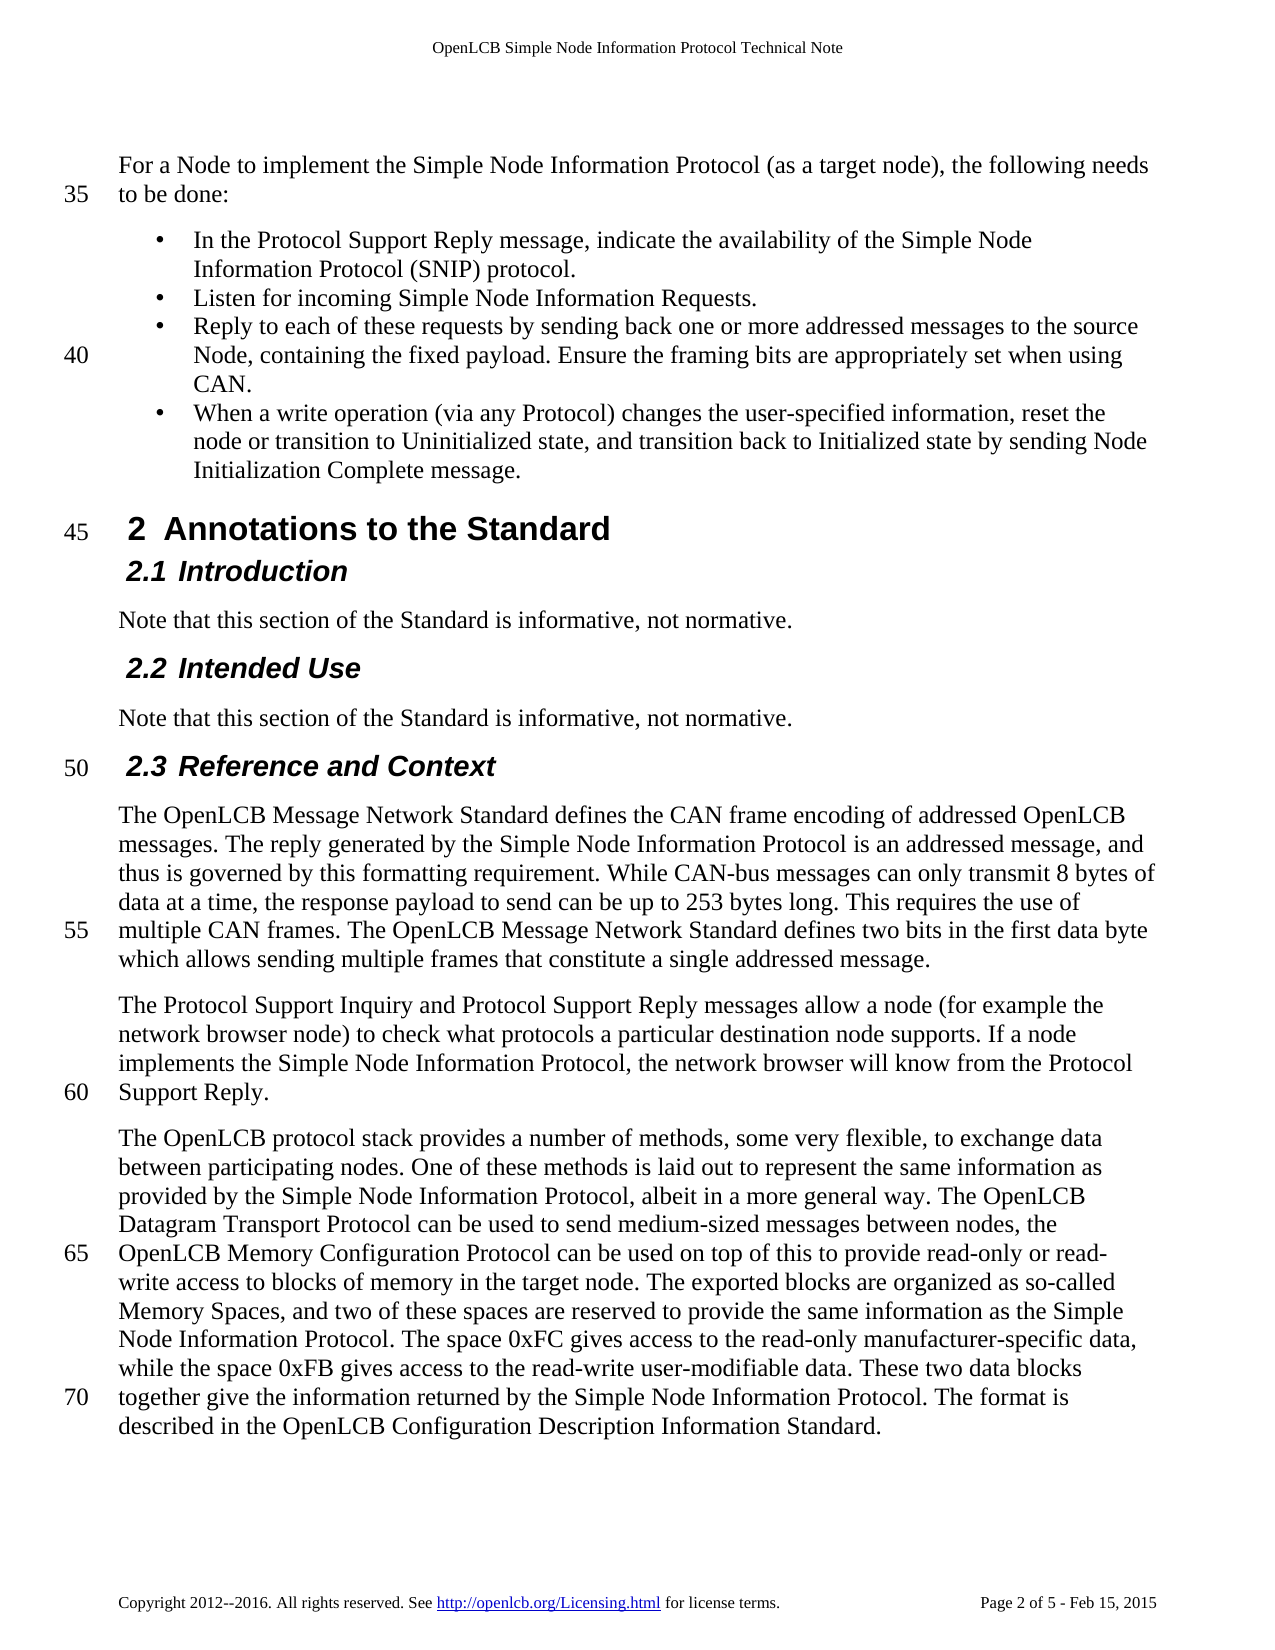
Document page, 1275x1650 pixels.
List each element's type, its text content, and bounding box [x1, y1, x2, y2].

text The OpenLCB protocol stack provides a number of methods, some very flexible, to exchange data between participating nodes. One of these methods is laid out to represent the same information as provided by the Simple Node Information Protocol, albeit in a more general way. The OpenLCB Datagram Transport Protocol can be used to send medium-sized messages between nodes, the OpenLCB Memory Configuration Protocol can be used on top of this to provide read-only or read-write access to blocks of memory in the target node. The exported blocks are organized as so-called Memory Spaces, and two of these spaces are reserved to provide the same information as the Simple Node Information Protocol. The space 0xFC gives access to the read-only manufacturer-specific data, while the space 0xFB gives access to the read-write user-modifiable data. These two data blocks together give the information returned by the Simple Node Information Protocol. The format is described in the OpenLCB Configuration Description Information Standard. [118, 1123, 1157, 1439]
list When a write operation (via any Protocol) changes the user-specified information, reset the node or transition to Uninitialized state, and transition back to Initialized state by sending Node Initialization Complete message. [156, 398, 1157, 484]
list Reply to each of these requests by sending back one or more addressed messages to the source Node, containing the fixed payload. Ensure the framing bits are appropriately set when using CAN. [156, 311, 1157, 398]
list In the Protocol Support Reply message, indicate the availability of the Simple Node Information Protocol (SNIP) protocol. [156, 225, 1157, 283]
list Listen for incoming Simple Node Information Requests. [156, 283, 1157, 311]
subtitle Intended Use [118, 651, 1157, 685]
text The Protocol Support Inquiry and Protocol Support Reply messages allow a node (for example the network browser node) to check what protocols a particular destination node supports. If a node implements the Simple Node Information Protocol, the network browser will know from the Protocol Support Reply. [118, 991, 1157, 1106]
text Note that this section of the Standard is informative, not normative. [118, 605, 1157, 634]
text The OpenLCB Message Network Standard defines the CAN frame encoding of addressed OpenLCB messages. The reply generated by the Simple Node Information Protocol is an addressed message, and thus is governed by this formatting requirement. While CAN-bus messages can only transmit 8 bytes of data at a time, the response payload to send can be up to 253 bytes long. This requires the use of multiple CAN frames. The OpenLCB Message Network Standard defines two bits in the first data byte which allows sending multiple frames that constitute a single addressed message. [118, 800, 1157, 973]
subtitle Introduction [118, 554, 1157, 587]
subtitle Annotations to the Standard [118, 509, 1157, 547]
text Note that this section of the Standard is informative, not normative. [118, 703, 1157, 731]
subtitle Reference and Context [118, 749, 1157, 783]
text For a Node to implement the Simple Node Information Protocol (as a target node), the following needs to be done: [118, 150, 1157, 207]
